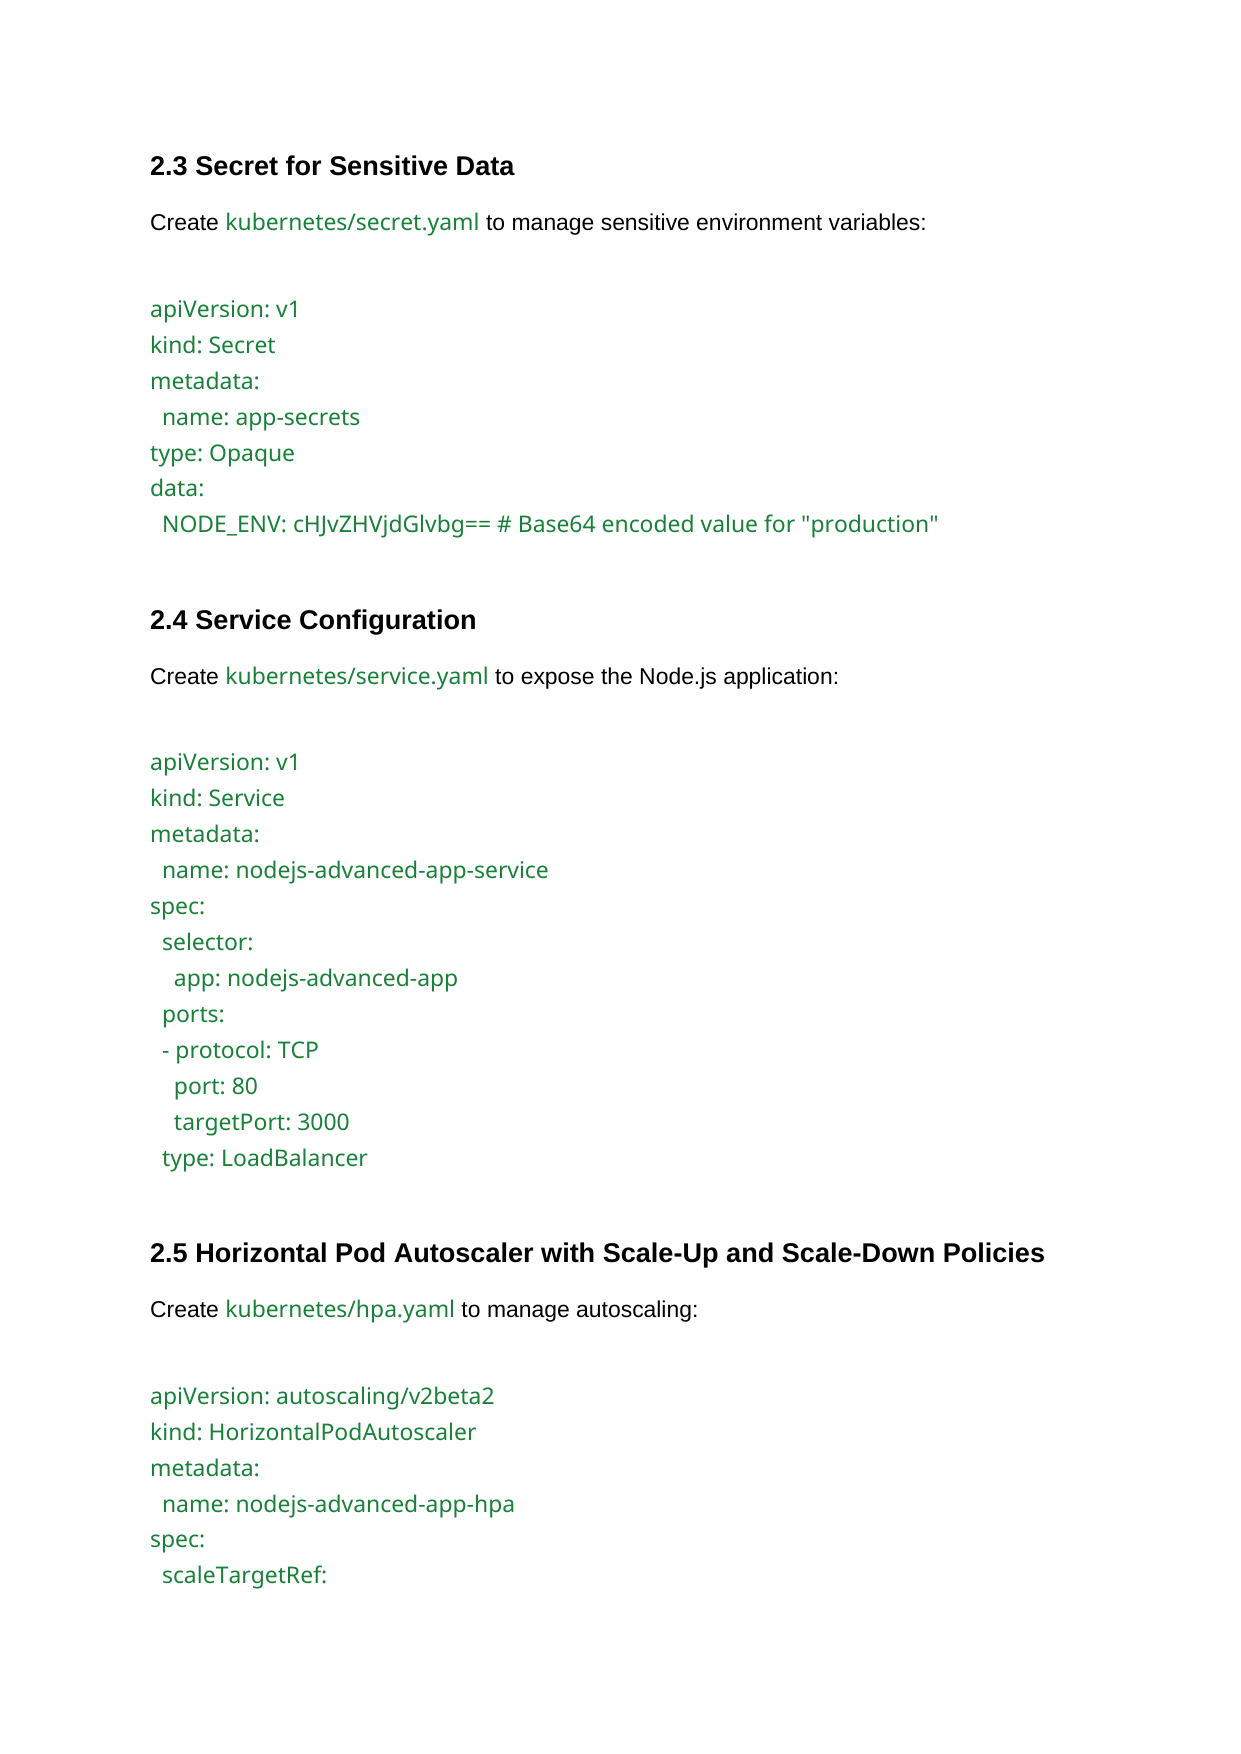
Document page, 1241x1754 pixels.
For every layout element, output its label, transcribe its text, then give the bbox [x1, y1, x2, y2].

text NODE_ENV: cHJvZHVjdGlvbg== # Base64 encoded value for "production" [150, 508, 1090, 539]
subtitle 2.5 Horizontal Pod Autoscaler with Scale-Up and Scale-Down Policies [150, 1237, 1090, 1268]
text name: nodejs-advanced-app-hpa [150, 1487, 1090, 1519]
text name: nodejs-advanced-app-service [150, 854, 1090, 885]
text kind: HorizontalPodAutoscaler [150, 1416, 1090, 1447]
text type: Opaque [150, 436, 1090, 468]
text name: app-secrets [150, 401, 1090, 432]
text spec: [150, 890, 1090, 921]
text metadata: [150, 1452, 1090, 1483]
text targetPort: 3000 [150, 1106, 1090, 1137]
text kind: Service [150, 782, 1090, 813]
text app: nodejs-advanced-app [150, 962, 1090, 993]
text apiVersion: v1 [150, 746, 1090, 778]
subtitle 2.3 Secret for Sensitive Data [150, 150, 1090, 181]
text scaleTargetRef: [150, 1559, 1090, 1591]
text metadata: [150, 818, 1090, 849]
text type: LoadBalancer [150, 1142, 1090, 1173]
text - protocol: TCP [150, 1034, 1090, 1065]
text selector: [150, 926, 1090, 957]
text spec: [150, 1523, 1090, 1555]
text Create kubernetes/hpa.yaml to manage autoscaling: [150, 1293, 1090, 1324]
text Create kubernetes/secret.yaml to manage sensitive environment variables: [150, 206, 1090, 237]
text apiVersion: v1 [150, 293, 1090, 324]
text apiVersion: autoscaling/v2beta2 [150, 1380, 1090, 1411]
text metadata: [150, 364, 1090, 396]
text Create kubernetes/service.yaml to expose the Node.js application: [150, 660, 1090, 691]
subtitle 2.4 Service Configuration [150, 604, 1090, 635]
text port: 80 [150, 1070, 1090, 1101]
text kind: Secret [150, 329, 1090, 360]
text ports: [150, 998, 1090, 1029]
text data: [150, 472, 1090, 504]
